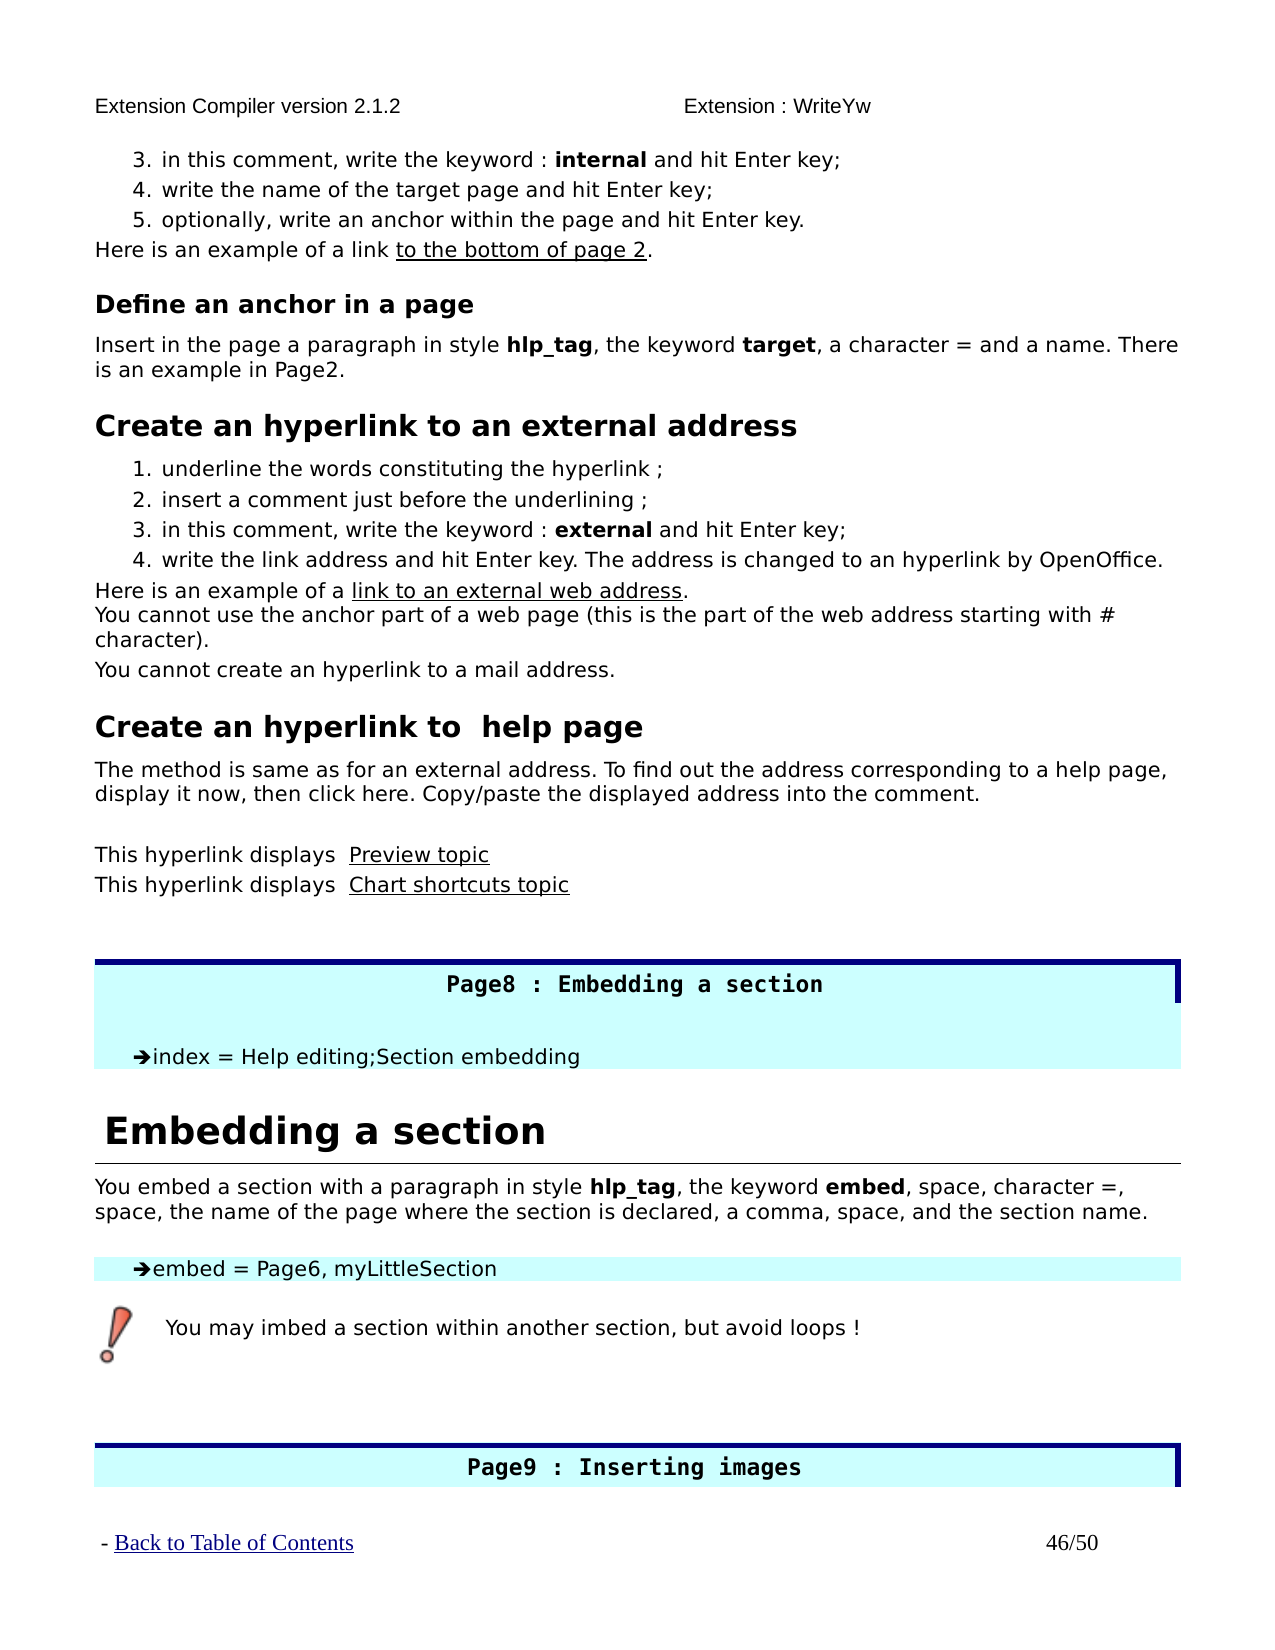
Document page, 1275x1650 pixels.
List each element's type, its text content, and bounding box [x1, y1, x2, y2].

text This hyperlink displays Chart shortcuts topic [94, 873, 1181, 897]
list insert a comment just before the underlining ; [132, 488, 1181, 512]
list optionally, write an anchor within the page and hit Enter key. [132, 208, 1181, 233]
text Insert in the page a paragraph in style hlp_tag, the keyword target, a character = and a name. There is an example in Page2. [94, 333, 1181, 382]
text Page9 : Inserting images [94, 1444, 1175, 1487]
text Create an hyperlink to an external address [94, 410, 1181, 444]
text This hyperlink displays Preview topic [94, 843, 1181, 867]
text Page8 : Embedding a section [94, 960, 1175, 1003]
list write the name of the target page and hit Enter key; [132, 178, 1181, 202]
text You embed a section with a paragraph in style hlp_tag, the keyword embed, space, character =, space, the name of the page where the section is declared, a comma, space, and the section name. [94, 1175, 1181, 1224]
text The method is same as for an external address. To find out the address corresponding to a help page, display it now, then click here. Copy/paste the displayed address into the comment. [94, 757, 1181, 806]
list embed = Page6, myLittleSection [94, 1257, 1181, 1281]
list in this comment, write the keyword : internal and hit Enter key; [132, 147, 1181, 172]
list You may imbed a section within another section, but avoid loops ! [94, 1299, 1181, 1372]
list write the link address and hit Enter key. The address is changed to an hyperlink by OpenOffice. [132, 548, 1181, 573]
list in this comment, write the keyword : external and hit Enter key; [132, 518, 1181, 542]
list underline the words constituting the hyperlink ; [132, 457, 1181, 482]
text Embedding a section [94, 1100, 1181, 1163]
text You cannot create an hyperlink to a mail address. [94, 658, 1181, 682]
text Create an hyperlink to help page [94, 710, 1181, 744]
text Here is an example of a link to an external web address. You cannot use the anchor part of a web page (this is the part of the web address starting with # character). [94, 578, 1181, 652]
picture [95, 1299, 138, 1371]
list index = Help editing;Section embedding [94, 1045, 1181, 1069]
text Here is an example of a link to the bottom of page 2. [94, 238, 1181, 263]
text Define an anchor in a page [94, 291, 1181, 319]
